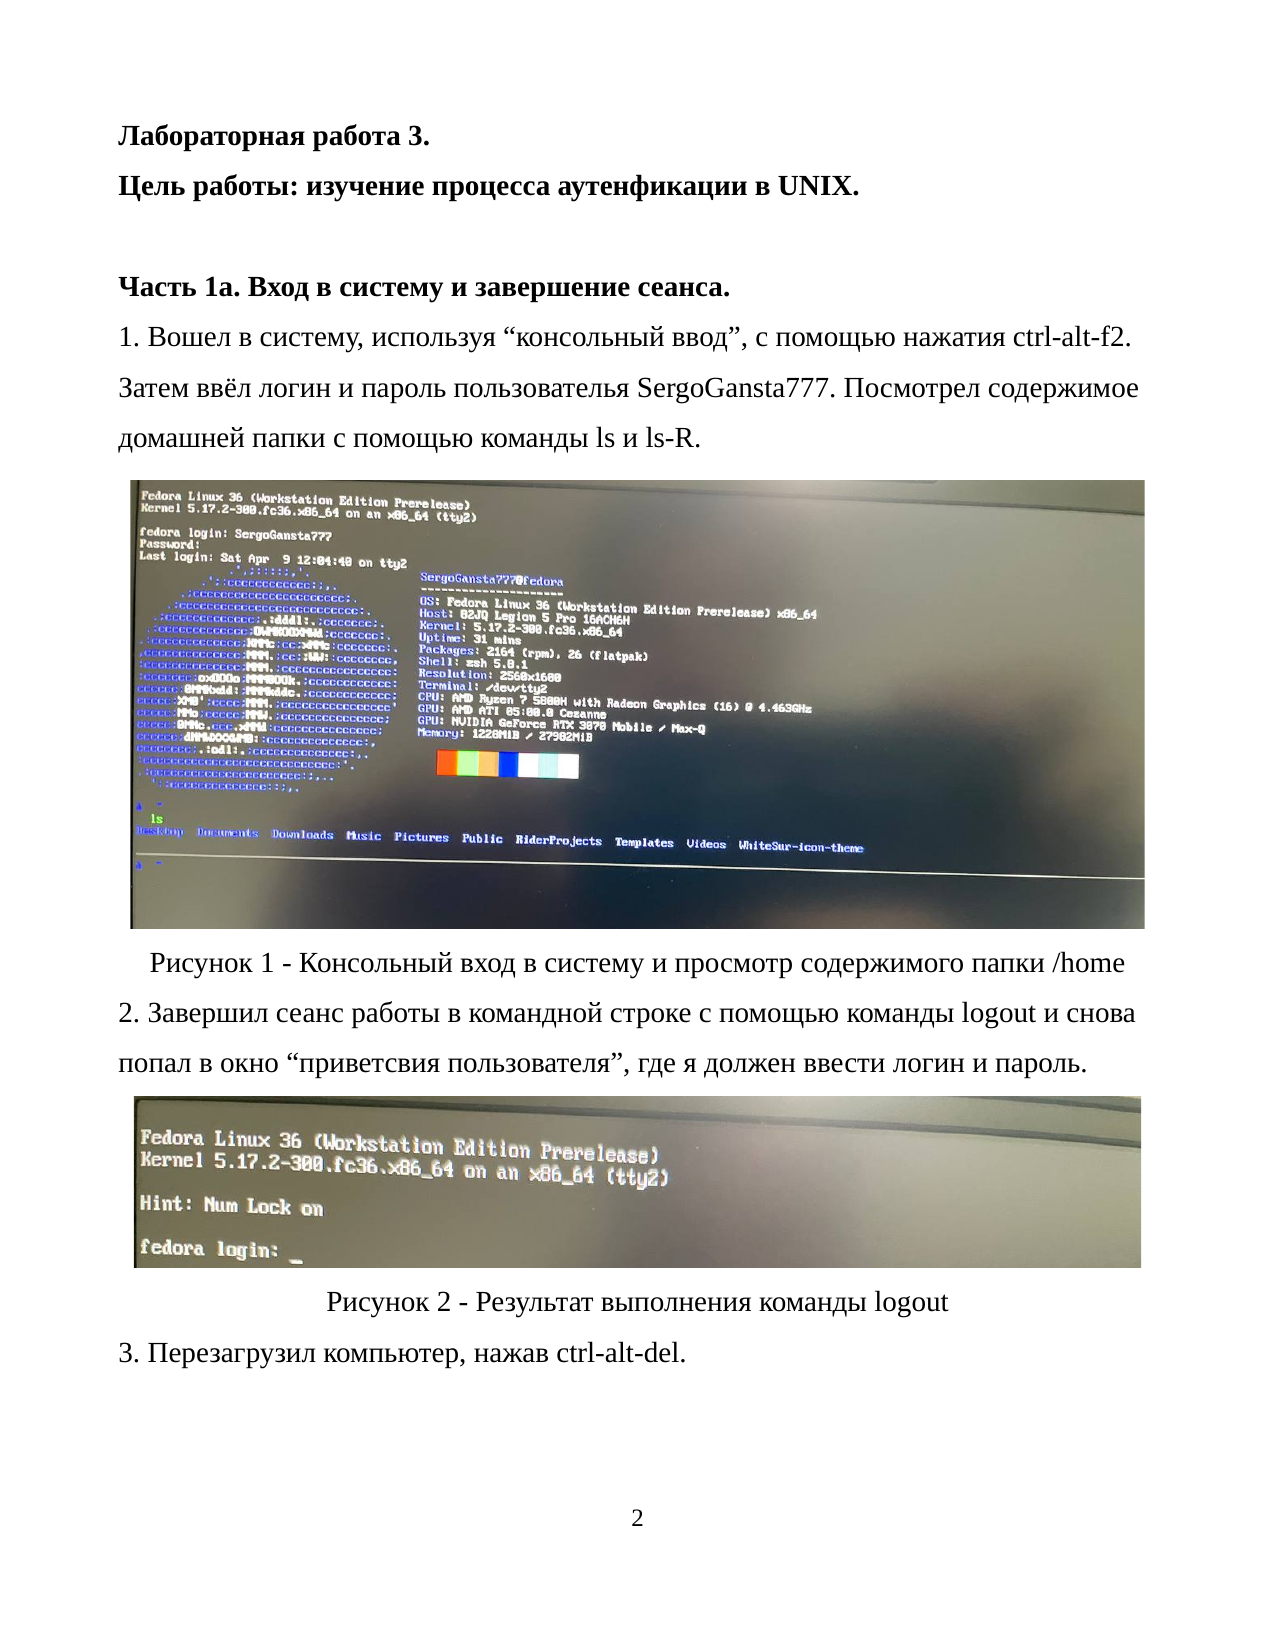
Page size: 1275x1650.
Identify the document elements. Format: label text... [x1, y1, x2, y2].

text Лабораторная работа 3. [118, 118, 1157, 152]
text 1. Вошел в систему, используя “консольный ввод”, с помощью нажатия ctrl-alt-f2. Затем ввёл логин и пароль пользователья SergoGansta777. Посмотрел содержимое домашней папки с помощью команды ls и ls-R. [118, 319, 1157, 453]
text Рисунок 2 - Результат выполнения команды logout [118, 1096, 1157, 1318]
text Часть 1а. Вход в систему и завершение сеанса. [118, 269, 1157, 303]
picture [130, 480, 1145, 929]
text 2. Завершил сеанс работы в командной строке с помощью команды logout и снова попал в окно “приветсвия пользователя”, где я должен ввести логин и пароль. [118, 995, 1157, 1079]
text Рисунок 1 - Консольный вход в систему и просмотр содержимого папки /home [118, 470, 1157, 978]
text 3. Перезагрузил компьютер, нажав ctrl-alt-del. [118, 1335, 1157, 1368]
text Цель работы: изучение процесса аутенфикации в UNIX. [118, 168, 1157, 202]
